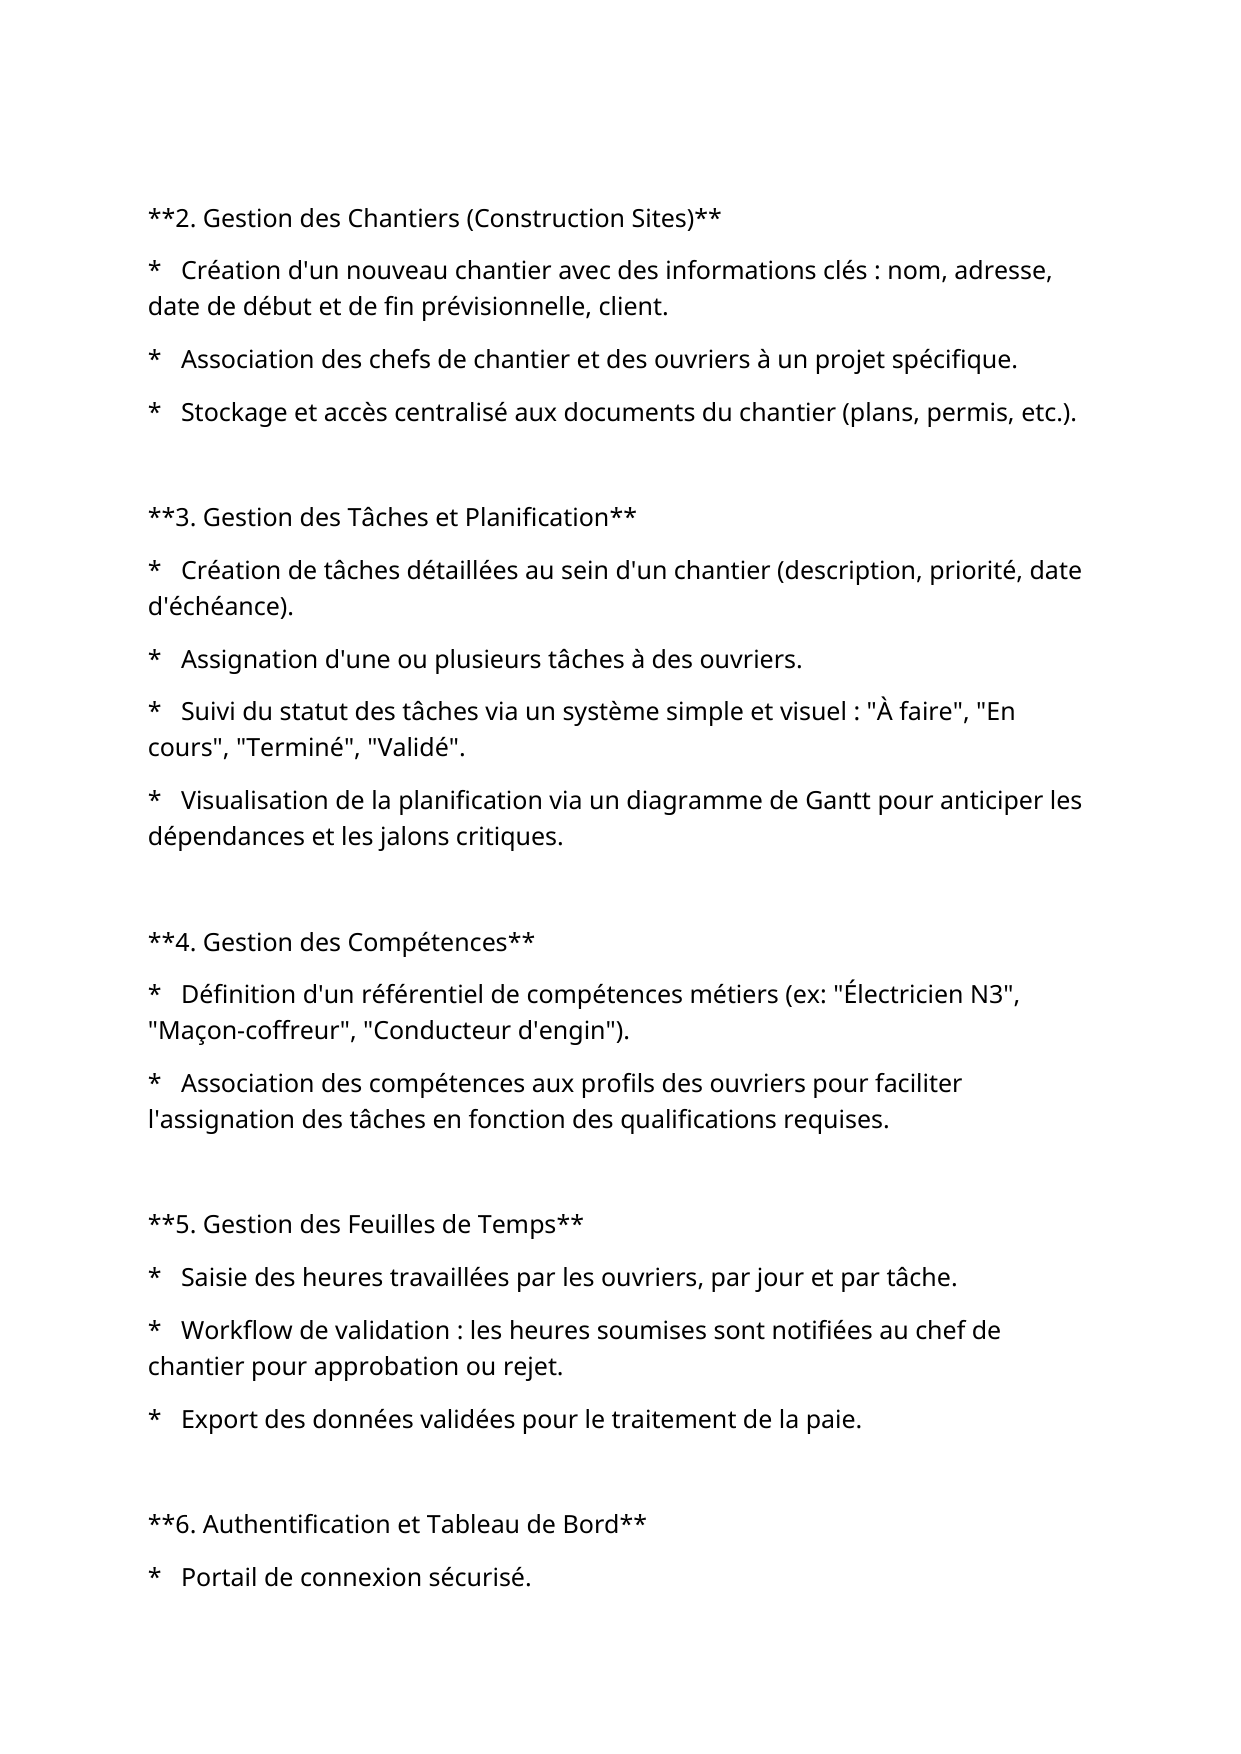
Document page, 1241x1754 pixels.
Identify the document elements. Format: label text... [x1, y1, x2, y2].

text * Association des chefs de chantier et des ouvriers à un projet spécifique. [148, 342, 1093, 376]
text * Suivi du statut des tâches via un système simple et visuel : "À faire", "En cours", "Terminé", "Validé". [148, 694, 1093, 764]
text **2. Gestion des Chantiers (Construction Sites)** [148, 200, 1093, 234]
text **4. Gestion des Compétences** [148, 924, 1093, 958]
text * Stockage et accès centralisé aux documents du chantier (plans, permis, etc.). [148, 394, 1093, 428]
text * Assignation d'une ou plusieurs tâches à des ouvriers. [148, 641, 1093, 675]
text * Définition d'un référentiel de compétences métiers (ex: "Électricien N3", "Maçon-coffreur", "Conducteur d'engin"). [148, 977, 1093, 1047]
text **6. Authentification et Tableau de Bord** [148, 1507, 1093, 1541]
text **5. Gestion des Feuilles de Temps** [148, 1207, 1093, 1241]
text * Création d'un nouveau chantier avec des informations clés : nom, adresse, date de début et de fin prévisionnelle, client. [148, 253, 1093, 323]
text **3. Gestion des Tâches et Planification** [148, 500, 1093, 534]
text * Portail de connexion sécurisé. [148, 1559, 1093, 1593]
text * Export des données validées pour le traitement de la paie. [148, 1401, 1093, 1435]
text * Saisie des heures travaillées par les ouvriers, par jour et par tâche. [148, 1260, 1093, 1294]
text * Visualisation de la planification via un diagramme de Gantt pour anticiper les dépendances et les jalons critiques. [148, 783, 1093, 853]
text * Workflow de validation : les heures soumises sont notifiées au chef de chantier pour approbation ou rejet. [148, 1313, 1093, 1383]
text * Association des compétences aux profils des ouvriers pour faciliter l'assignation des tâches en fonction des qualifications requises. [148, 1066, 1093, 1136]
text * Création de tâches détaillées au sein d'un chantier (description, priorité, date d'échéance). [148, 553, 1093, 623]
